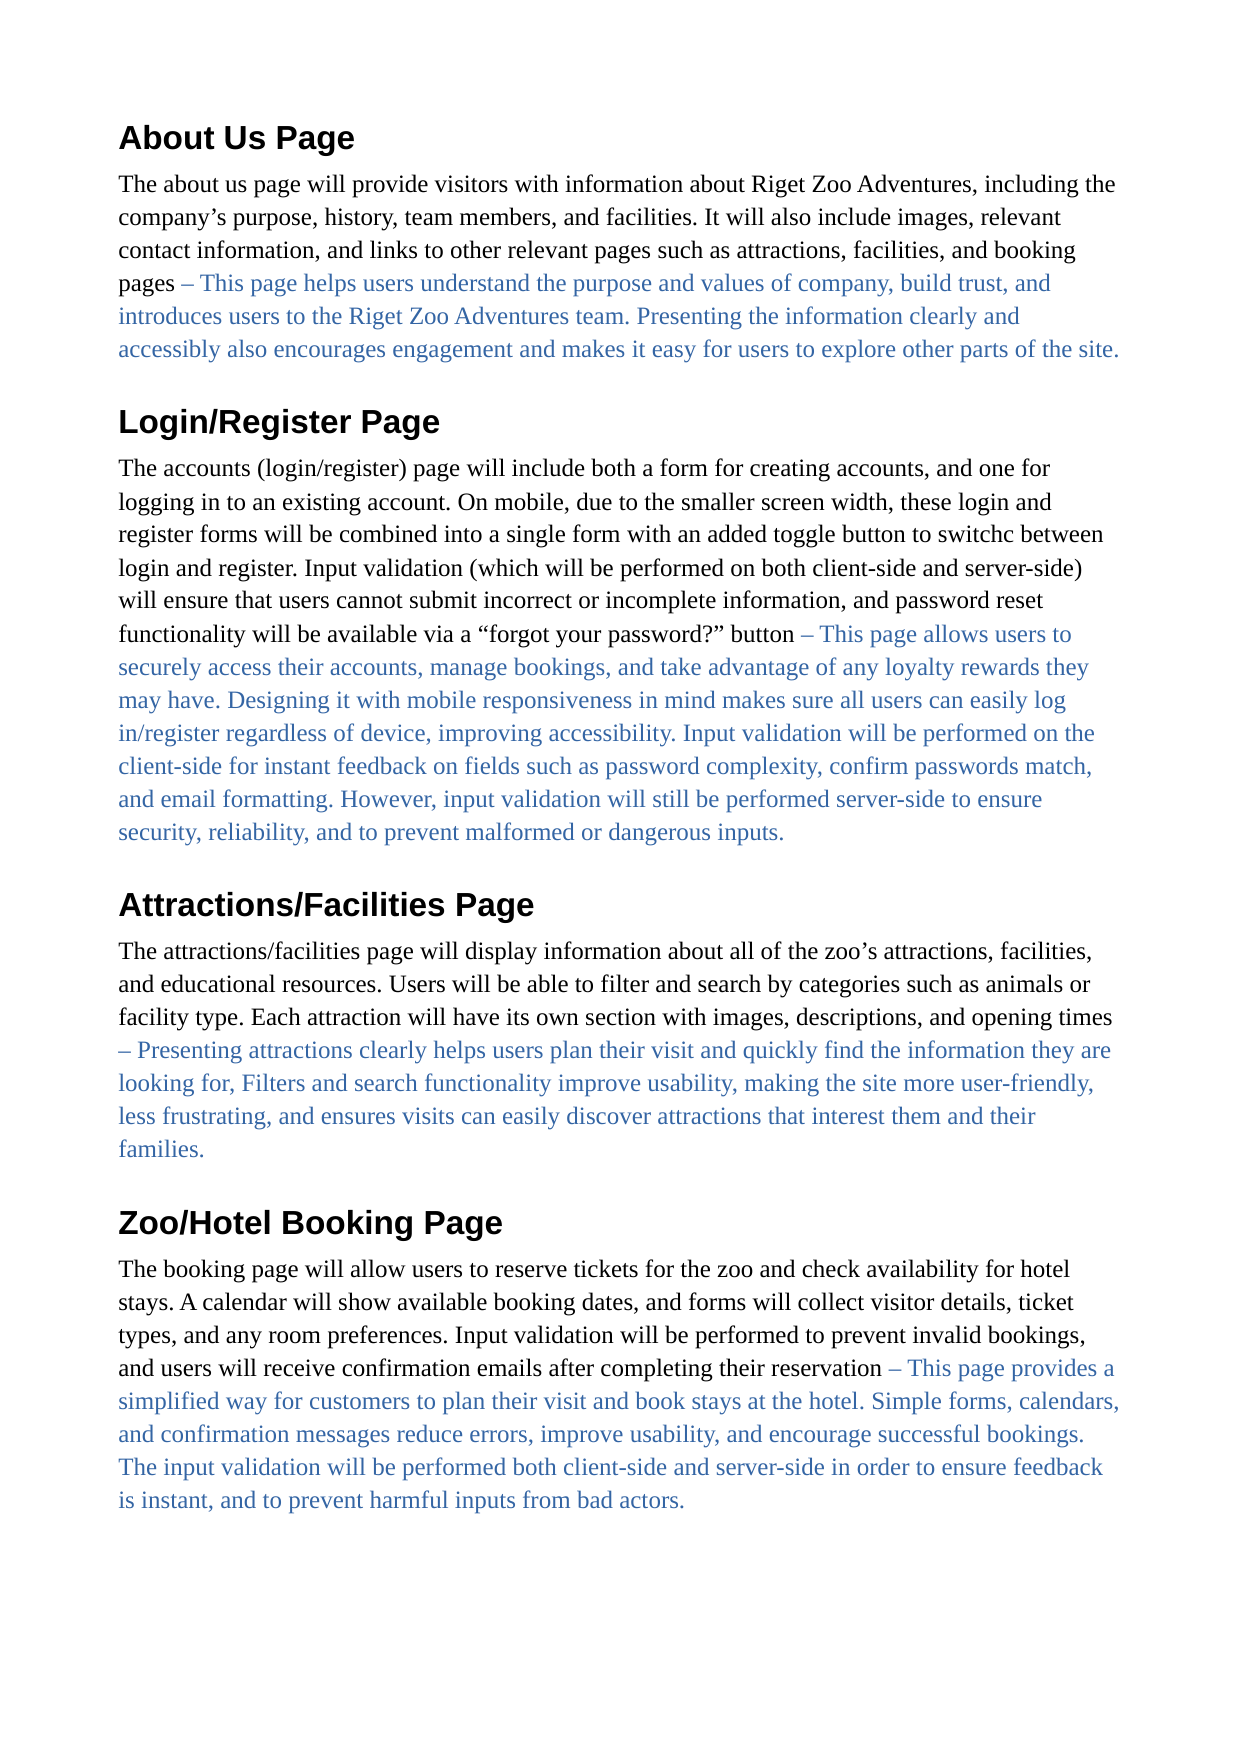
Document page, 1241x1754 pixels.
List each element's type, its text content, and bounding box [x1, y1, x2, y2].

subtitle Attractions/Facilities Page [118, 885, 1122, 924]
text The about us page will provide visitors with information about Riget Zoo Adventures, including the company’s purpose, history, team members, and facilities. It will also include images, relevant contact information, and links to other relevant pages such as attractions, facilities, and booking pages – This page helps users understand the purpose and values of company, build trust, and introduces users to the Riget Zoo Adventures team. Presenting the information clearly and accessibly also encourages engagement and makes it easy for users to explore other parts of the site. [118, 169, 1122, 363]
subtitle Zoo/Hotel Booking Page [118, 1203, 1122, 1241]
subtitle Login/Register Page [118, 403, 1122, 441]
text The booking page will allow users to reserve tickets for the zoo and check availability for hotel stays. A calendar will show available booking dates, and forms will collect visitor details, ticket types, and any room preferences. Input validation will be performed to prevent invalid bookings, and users will receive confirmation emails after completing their reservation – This page provides a simplified way for customers to plan their visit and book stays at the hotel. Simple forms, calendars, and confirmation messages reduce errors, improve usability, and encourage successful bookings. The input validation will be performed both client-side and server-side in order to ensure feedback is instant, and to prevent harmful inputs from bad actors. [118, 1254, 1122, 1513]
text The attractions/facilities page will display information about all of the zoo’s attractions, facilities, and educational resources. Users will be able to filter and search by categories such as animals or facility type. Each attraction will have its own section with images, descriptions, and opening times – Presenting attractions clearly helps users plan their visit and quickly find the information they are looking for, Filters and search functionality improve usability, making the site more user-friendly, less frustrating, and ensures visits can easily discover attractions that interest them and their families. [118, 936, 1122, 1163]
text The accounts (login/register) page will include both a form for creating accounts, and one for logging in to an existing account. On mobile, due to the smaller screen width, these login and register forms will be combined into a single form with an added toggle button to switchc between login and register. Input validation (which will be performed on both client-side and server-side) will ensure that users cannot submit incorrect or incomplete information, and password reset functionality will be available via a “forgot your password?” button – This page allows users to securely access their accounts, manage bookings, and take advantage of any loyalty rewards they may have. Designing it with mobile responsiveness in mind makes sure all users can easily log in/register regardless of device, improving accessibility. Input validation will be performed on the client-side for instant feedback on fields such as password complexity, confirm passwords match, and email formatting. However, input validation will still be performed server-side to ensure security, reliability, and to prevent malformed or dangerous inputs. [118, 453, 1122, 846]
subtitle About Us Page [118, 118, 1122, 157]
